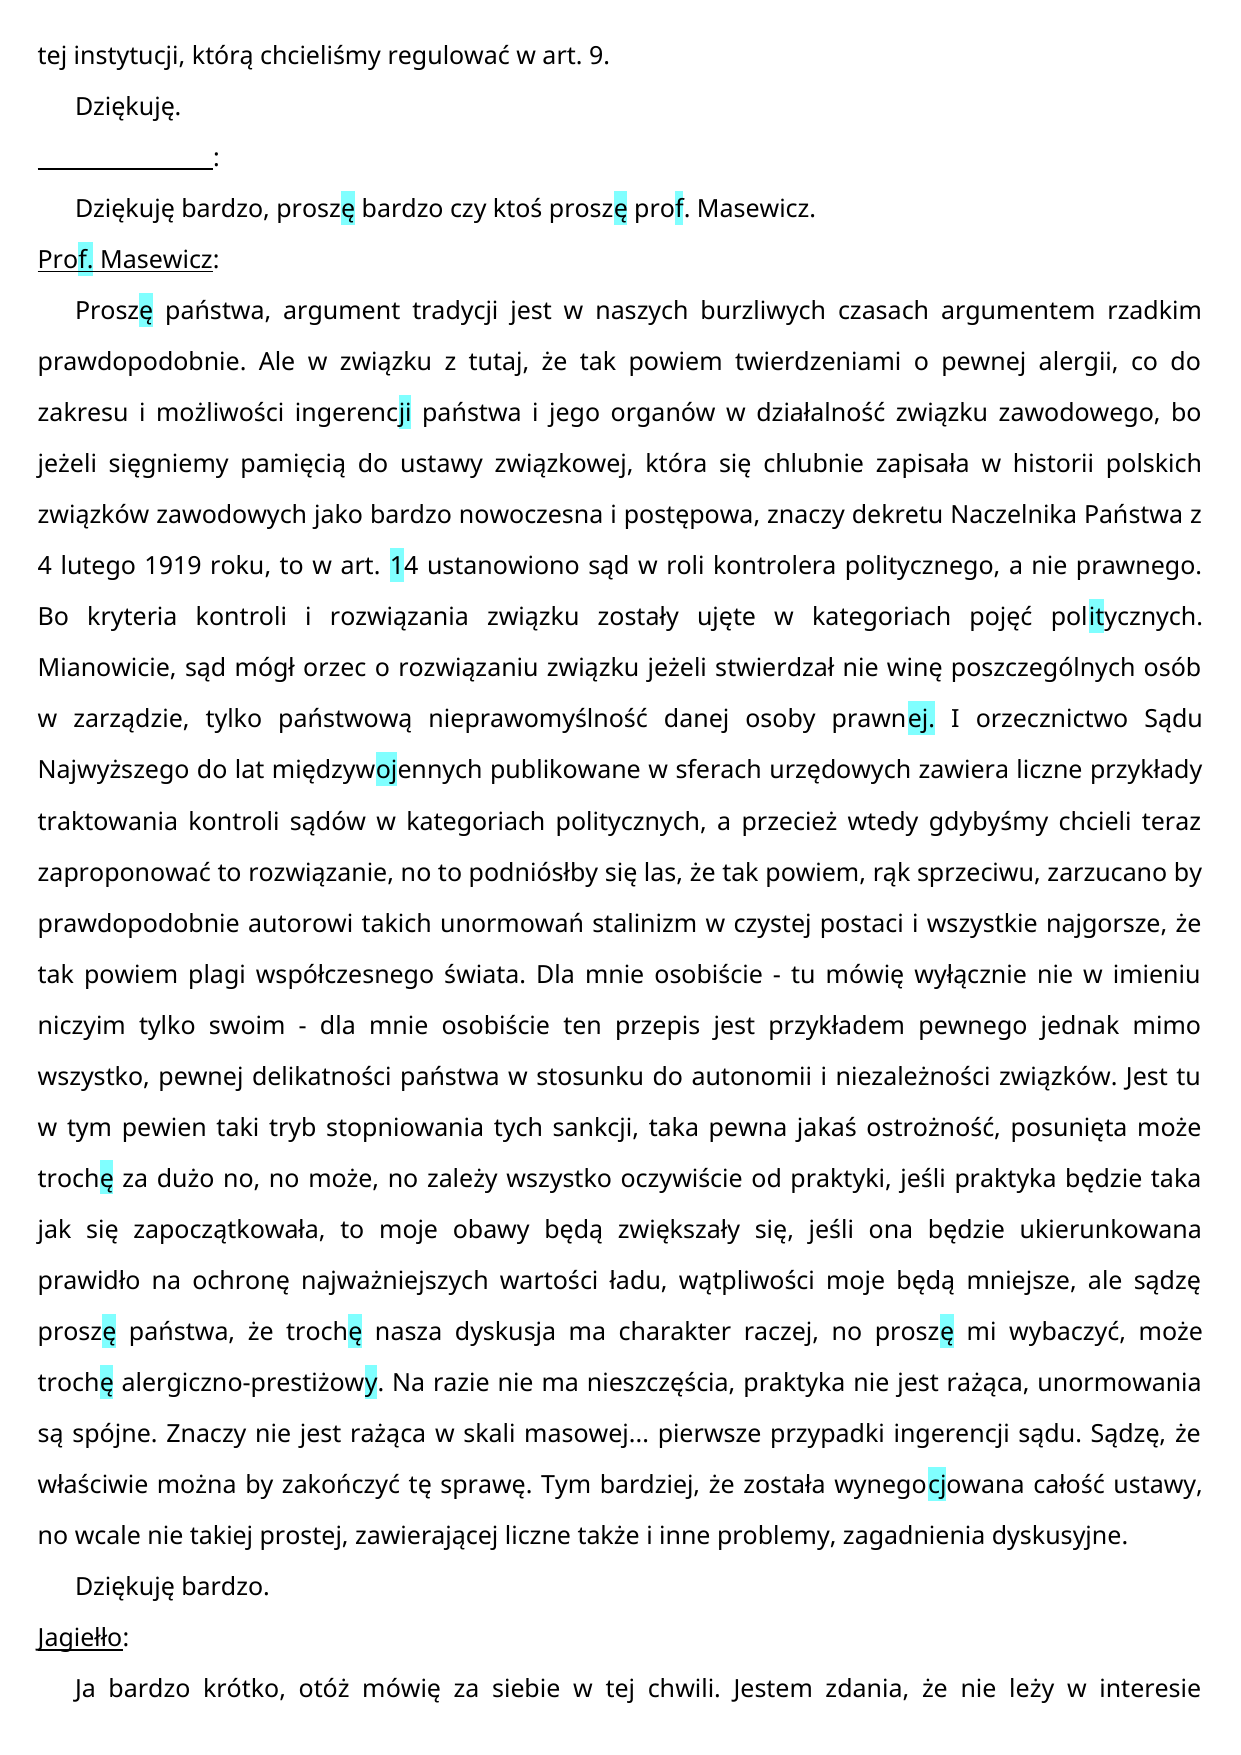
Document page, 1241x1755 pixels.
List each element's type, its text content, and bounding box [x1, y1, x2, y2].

text Prof. Masewicz: [37, 242, 1203, 276]
text Dziękuję bardzo, proszę bardzo czy ktoś proszę prof. Masewicz. [37, 191, 1203, 225]
text Dziękuję bardzo. [37, 1569, 1203, 1603]
text Proszę państwa, argument tradycji jest w naszych burzliwych czasach argumentem rzadkim prawdopodobnie. Ale w związku z tutaj, że tak powiem twierdzeniami o pewnej alergii, co do zakresu i możliwości ingerencji państwa i jego organów w działalność związku zawodowego, bo jeżeli sięgniemy pamięcią do ustawy związkowej, która się chlubnie zapisała w historii polskich związków zawodowych jako bardzo nowoczesna i postępowa, znaczy dekretu Naczelnika Państwa z 4 lutego 1919 roku, to w art. 14 ustanowiono sąd w roli kontrolera politycznego, a nie prawnego. Bo kryteria kontroli i rozwiązania związku zostały ujęte w kategoriach pojęć politycznych. Mianowicie, sąd mógł orzec o rozwiązaniu związku jeżeli stwierdzał nie winę poszczególnych osób w zarządzie, tylko państwową nieprawomyślność danej osoby prawnej. I orzecznictwo Sądu Najwyższego do lat międzywojennych publikowane w sferach urzędowych zawiera liczne przykłady traktowania kontroli sądów w kategoriach politycznych, a przecież wtedy gdybyśmy chcieli teraz zaproponować to rozwiązanie, no to podniósłby się las, że tak powiem, rąk sprzeciwu, zarzucano by prawdopodobnie autorowi takich unormowań stalinizm w czystej postaci i wszystkie najgorsze, że tak powiem plagi współczesnego świata. Dla mnie osobiście - tu mówię wyłącznie nie w imieniu niczyim tylko swoim - dla mnie osobiście ten przepis jest przykładem pewnego jednak mimo wszystko, pewnej delikatności państwa w stosunku do autonomii i niezależności związków. Jest tu w tym pewien taki tryb stopniowania tych sankcji, taka pewna jakaś ostrożność, posunięta może trochę za dużo no, no może, no zależy wszystko oczywiście od praktyki, jeśli praktyka będzie taka jak się zapoczątkowała, to moje obawy będą zwiększały się, jeśli ona będzie ukierunkowana prawidło na ochronę najważniejszych wartości ładu, wątpliwości moje będą mniejsze, ale sądzę proszę państwa, że trochę nasza dyskusja ma charakter raczej, no proszę mi wybaczyć, może trochę alergiczno-prestiżowy. Na razie nie ma nieszczęścia, praktyka nie jest rażąca, unormowania są spójne. Znaczy nie jest rażąca w skali masowej... pierwsze przypadki ingerencji sądu. Sądzę, że właściwie można by zakończyć tę sprawę. Tym bardziej, że została wynegocjowana całość ustawy, no wcale nie takiej prostej, zawierającej liczne także i inne problemy, zagadnienia dyskusyjne. [37, 293, 1203, 1552]
text Dziękuję. [37, 88, 1203, 123]
text : [37, 139, 1203, 174]
text tej instytucji, którą chcieliśmy regulować w art. 9. [37, 37, 1203, 72]
text Jagiełło: [37, 1620, 1203, 1654]
text Ja bardzo krótko, otóż mówię za siebie w tej chwili. Jestem zdania, że nie leży w interesie [37, 1671, 1203, 1705]
